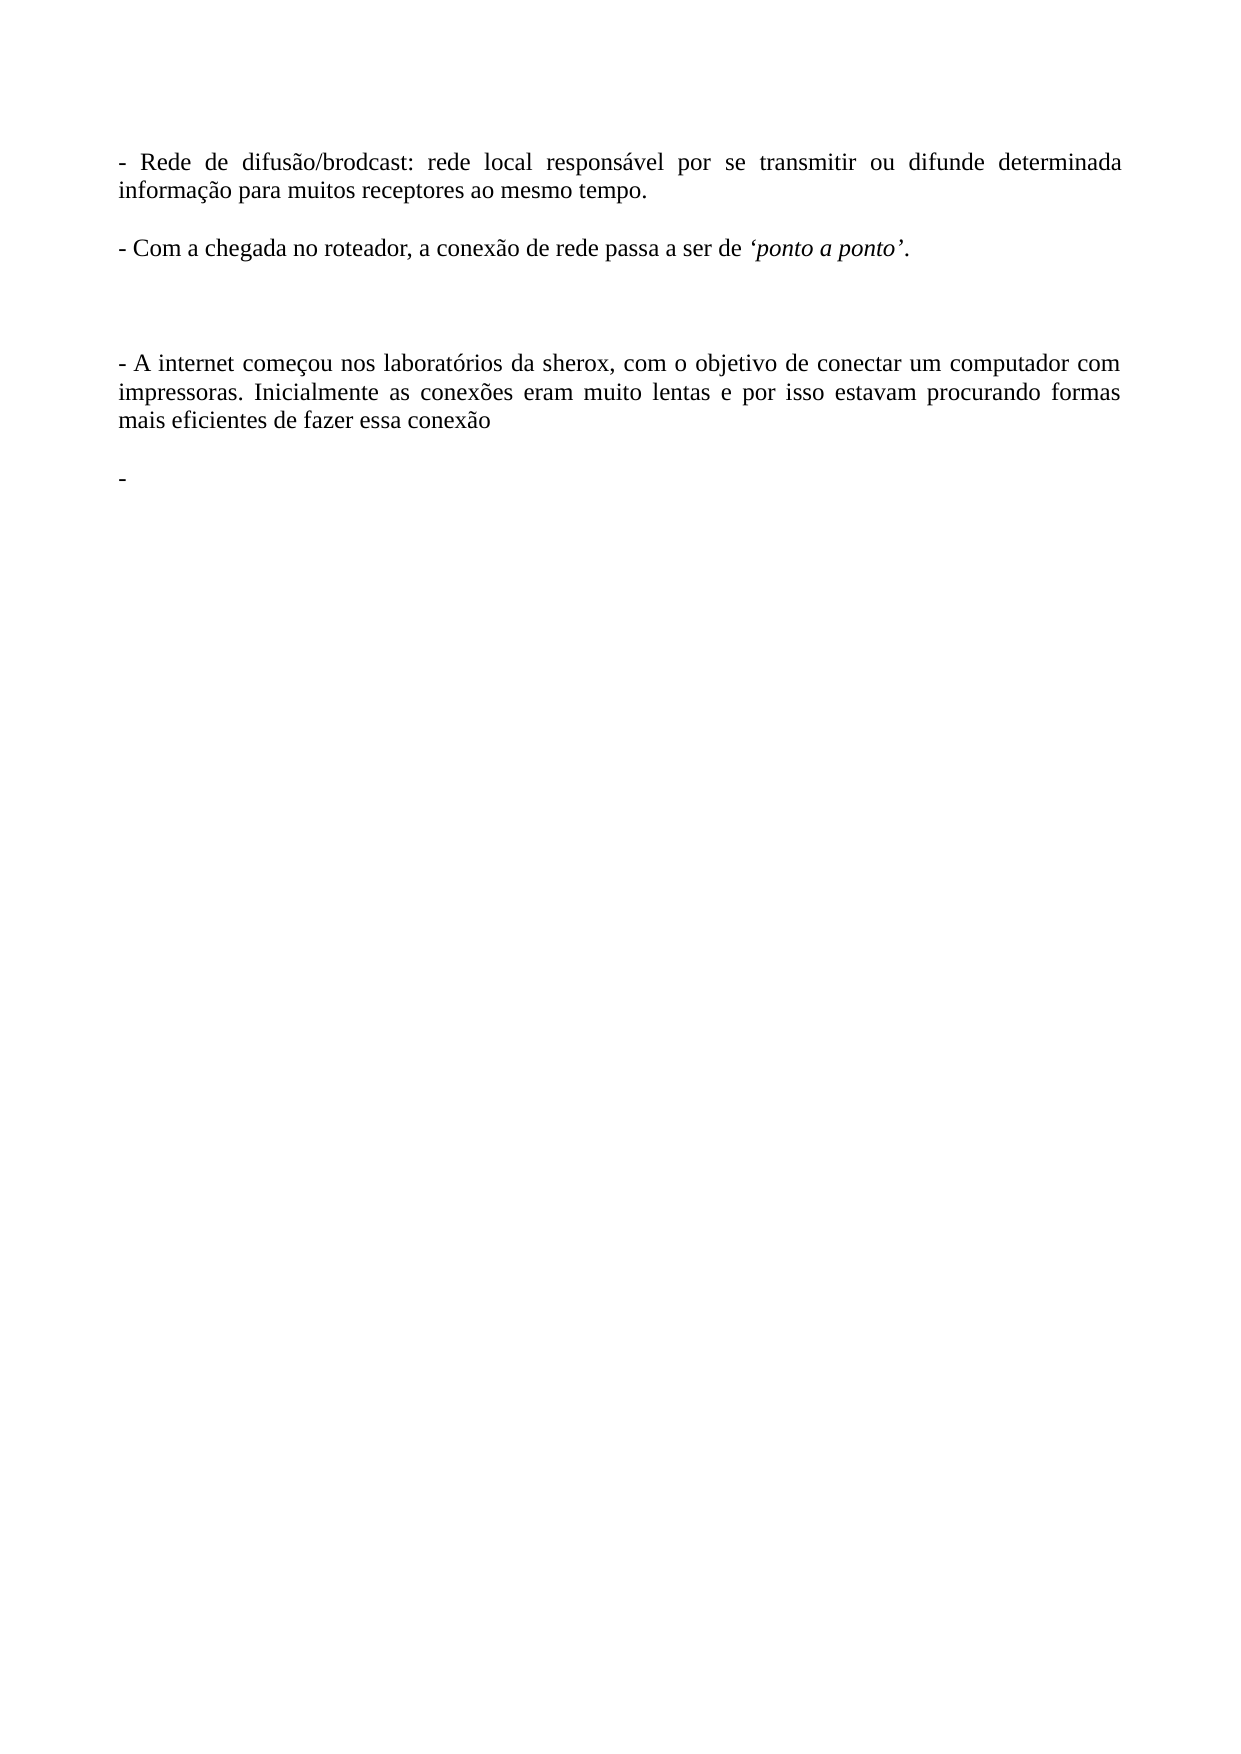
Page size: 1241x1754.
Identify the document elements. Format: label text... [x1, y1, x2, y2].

text - Com a chegada no roteador, a conexão de rede passa a ser de ‘ponto a ponto’. [118, 233, 1122, 262]
text - [118, 463, 1122, 492]
text - A internet começou nos laboratórios da sherox, com o objetivo de conectar um computador com impressoras. Inicialmente as conexões eram muito lentas e por isso estavam procurando formas mais eficientes de fazer essa conexão [118, 348, 1122, 434]
text - Rede de difusão/brodcast: rede local responsável por se transmitir ou difunde determinada informação para muitos receptores ao mesmo tempo. [118, 147, 1122, 204]
